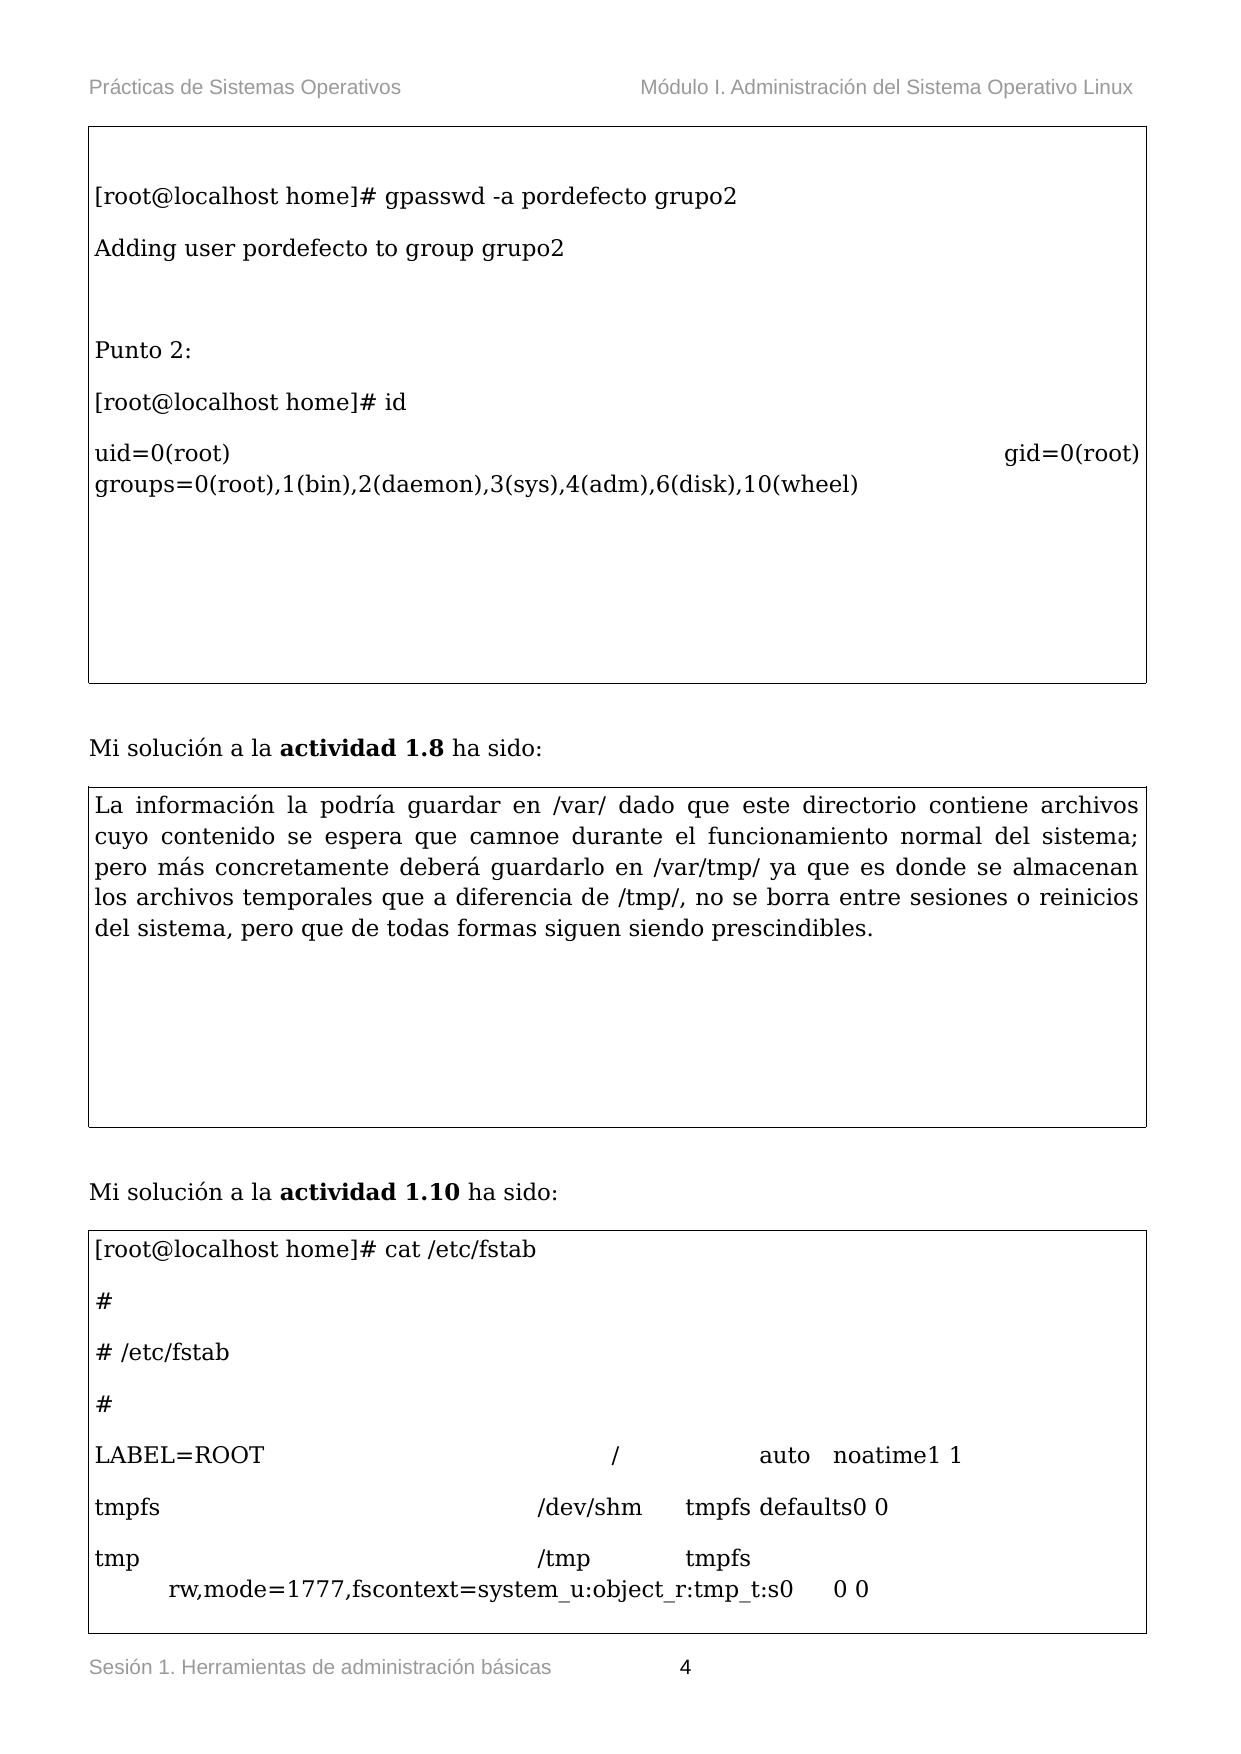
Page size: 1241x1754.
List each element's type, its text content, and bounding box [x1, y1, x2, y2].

text Mi solución a la actividad 1.10 ha sido: [89, 1179, 1146, 1206]
table_header [root@localhost home]# gpasswd -a pordefecto grupo2 Adding user pordefecto to group grupo2 Punto 2: [root@localhost home]# id uid=0(root) gid=0(root) groups=0(root),1(bin),2(daemon),3(sys),4(adm),6(disk),10(wheel) [89, 127, 1146, 683]
text Mi solución a la actividad 1.8 ha sido: [89, 735, 1146, 762]
table_header La información la podría guardar en /var/ dado que este directorio contiene archivos cuyo contenido se espera que camnoe durante el funcionamiento normal del sistema; pero más concretamente deberá guardarlo en /var/tmp/ ya que es donde se almacenan los archivos temporales que a diferencia de /tmp/, no se borra entre sesiones o reinicios del sistema, pero que de todas formas siguen siendo prescindibles. [89, 788, 1146, 1127]
table_header [root@localhost home]# cat /etc/fstab # # /etc/fstab # LABEL=ROOT / auto noatime1 1 tmpfs /dev/shm tmpfs defaults0 0 tmp /tmp tmpfs rw,mode=1777,fscontext=system_u:object_r:tmp_t:s0 0 0 [89, 1231, 1146, 1633]
